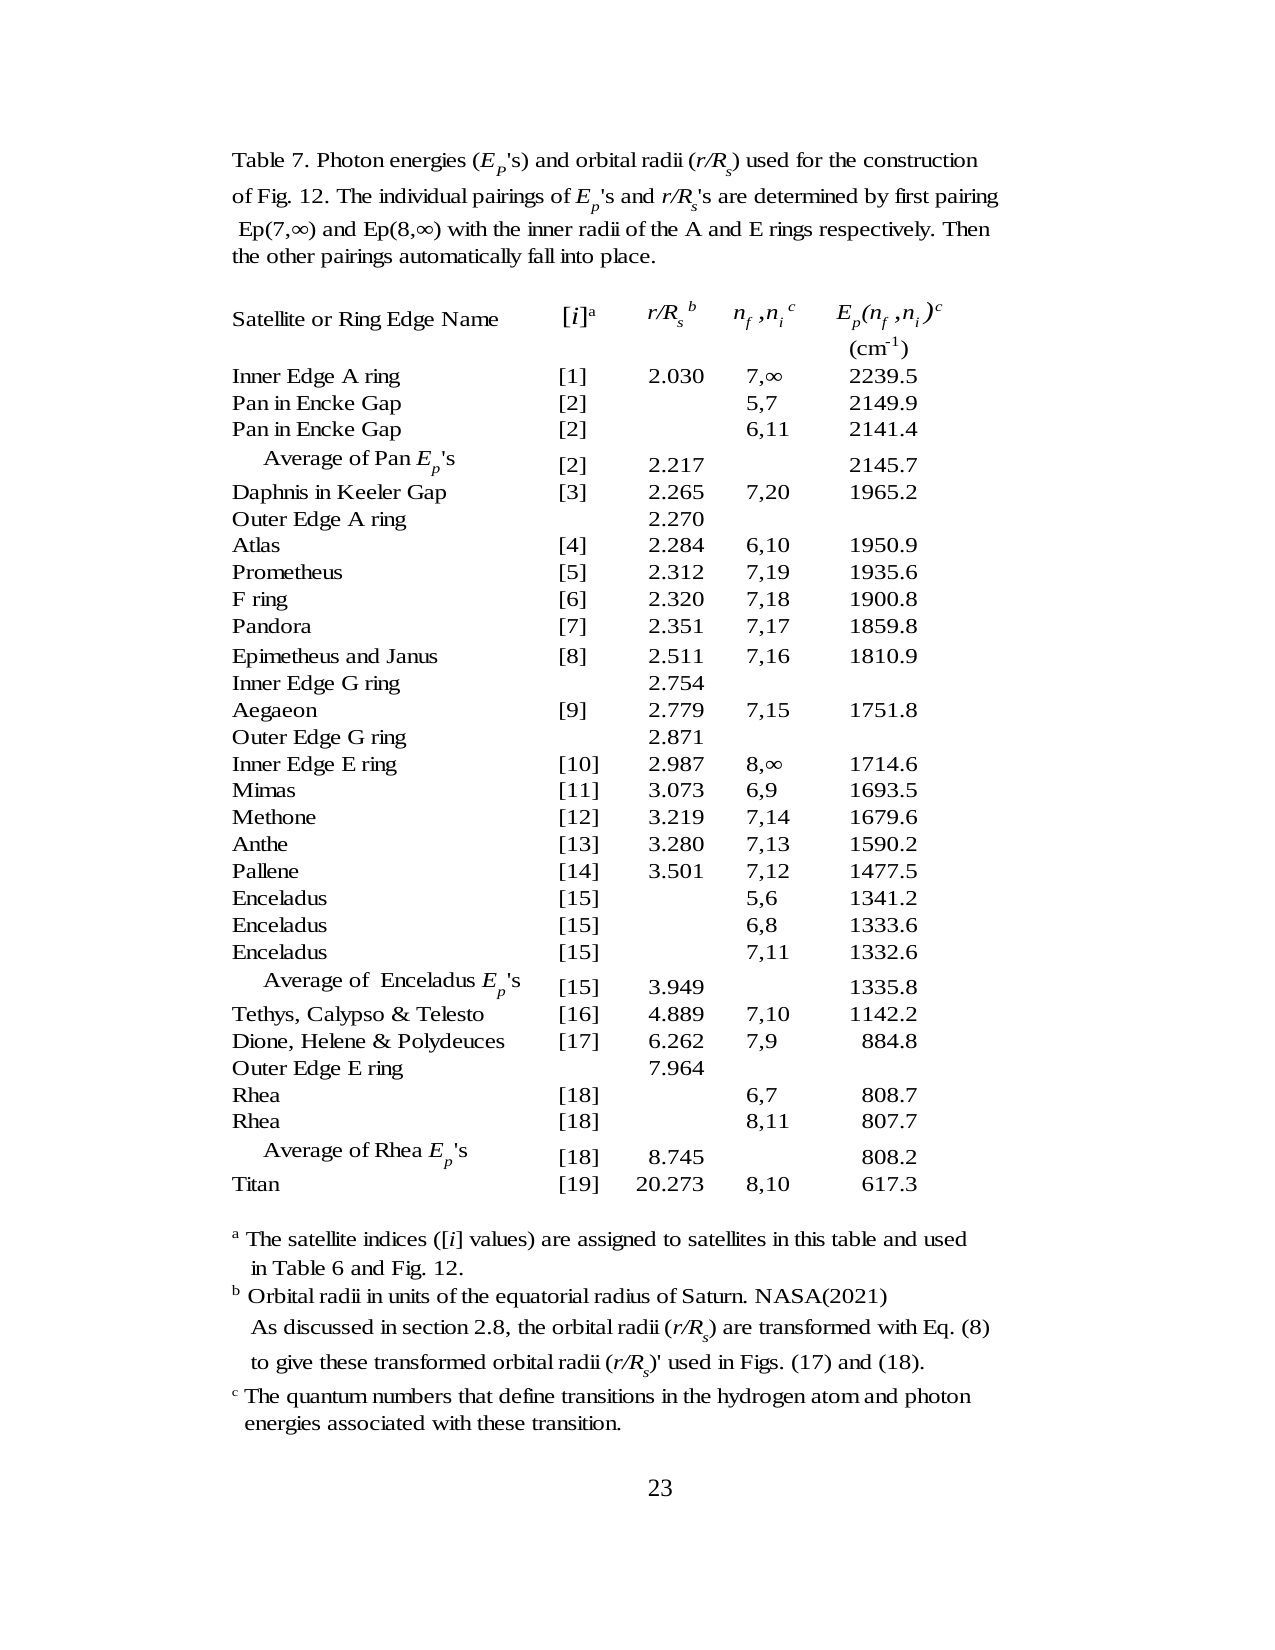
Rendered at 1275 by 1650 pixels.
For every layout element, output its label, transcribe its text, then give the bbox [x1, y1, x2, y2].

text 23 [118, 1473, 1157, 1502]
